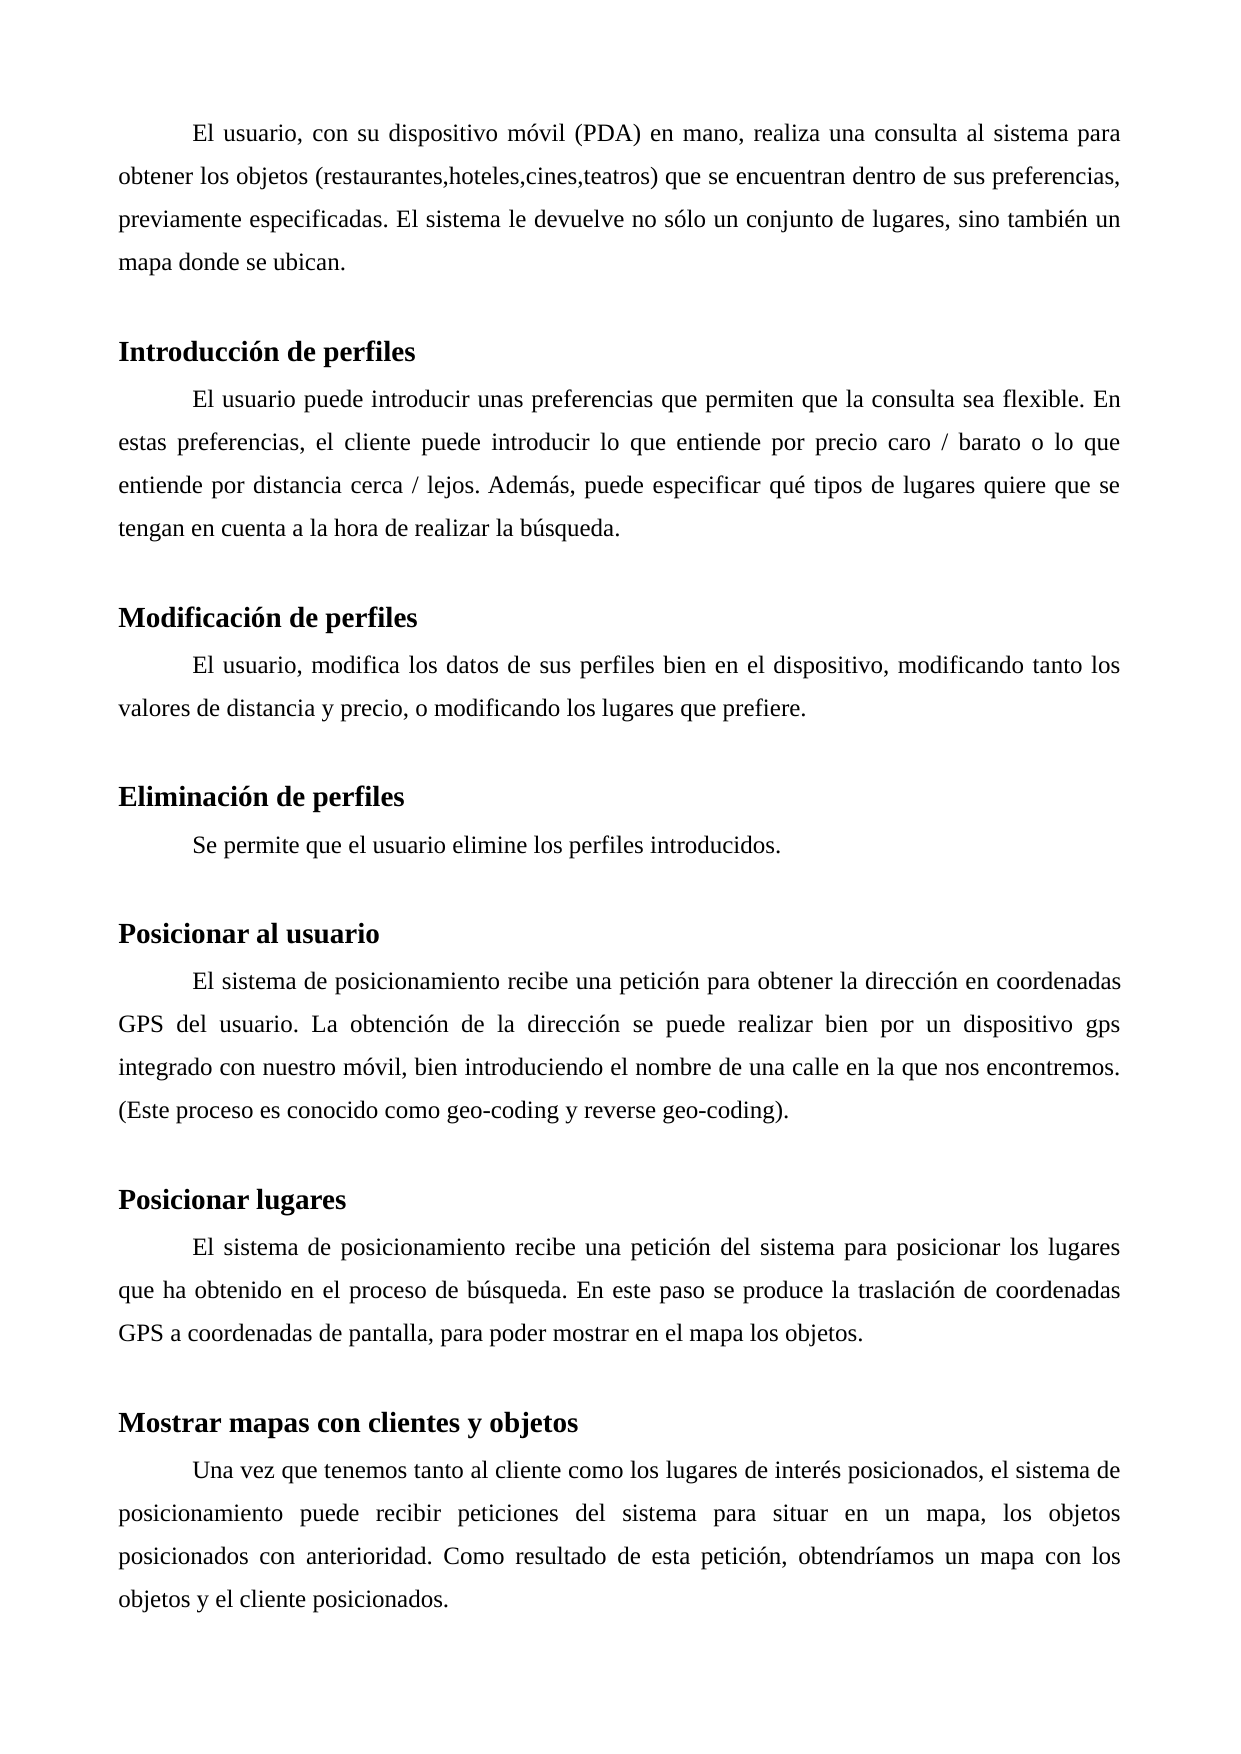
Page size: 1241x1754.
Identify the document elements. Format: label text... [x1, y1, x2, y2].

text El sistema de posicionamiento recibe una petición para obtener la dirección en coordenadas GPS del usuario. La obtención de la dirección se puede realizar bien por un dispositivo gps integrado con nuestro móvil, bien introduciendo el nombre de una calle en la que nos encontremos. (Este proceso es conocido como geo-coding y reverse geo-coding). [118, 966, 1122, 1124]
text Posicionar al usuario [118, 916, 1122, 949]
text Se permite que el usuario elimine los perfiles introducidos. [118, 830, 1122, 858]
text Modificación de perfiles [118, 600, 1122, 633]
text El sistema de posicionamiento recibe una petición del sistema para posicionar los lugares que ha obtenido en el proceso de búsqueda. En este paso se produce la traslación de coordenadas GPS a coordenadas de pantalla, para poder mostrar en el mapa los objetos. [118, 1232, 1122, 1347]
text El usuario puede introducir unas preferencias que permiten que la consulta sea flexible. En estas preferencias, el cliente puede introducir lo que entiende por precio caro / barato o lo que entiende por distancia cerca / lejos. Además, puede especificar qué tipos de lugares quiere que se tengan en cuenta a la hora de realizar la búsqueda. [118, 384, 1122, 542]
text Posicionar lugares [118, 1182, 1122, 1215]
text El usuario, modifica los datos de sus perfiles bien en el dispositivo, modificando tanto los valores de distancia y precio, o modificando los lugares que prefiere. [118, 650, 1122, 722]
text El usuario, con su dispositivo móvil (PDA) en mano, realiza una consulta al sistema para obtener los objetos (restaurantes,hoteles,cines,teatros) que se encuentran dentro de sus preferencias, previamente especificadas. El sistema le devuelve no sólo un conjunto de lugares, sino también un mapa donde se ubican. [118, 118, 1122, 276]
text Eliminación de perfiles [118, 779, 1122, 813]
text Una vez que tenemos tanto al cliente como los lugares de interés posicionados, el sistema de posicionamiento puede recibir peticiones del sistema para situar en un mapa, los objetos posicionados con anterioridad. Como resultado de esta petición, obtendríamos un mapa con los objetos y el cliente posicionados. [118, 1455, 1122, 1613]
text Introducción de perfiles [118, 334, 1122, 367]
text Mostrar mapas con clientes y objetos [118, 1405, 1122, 1438]
